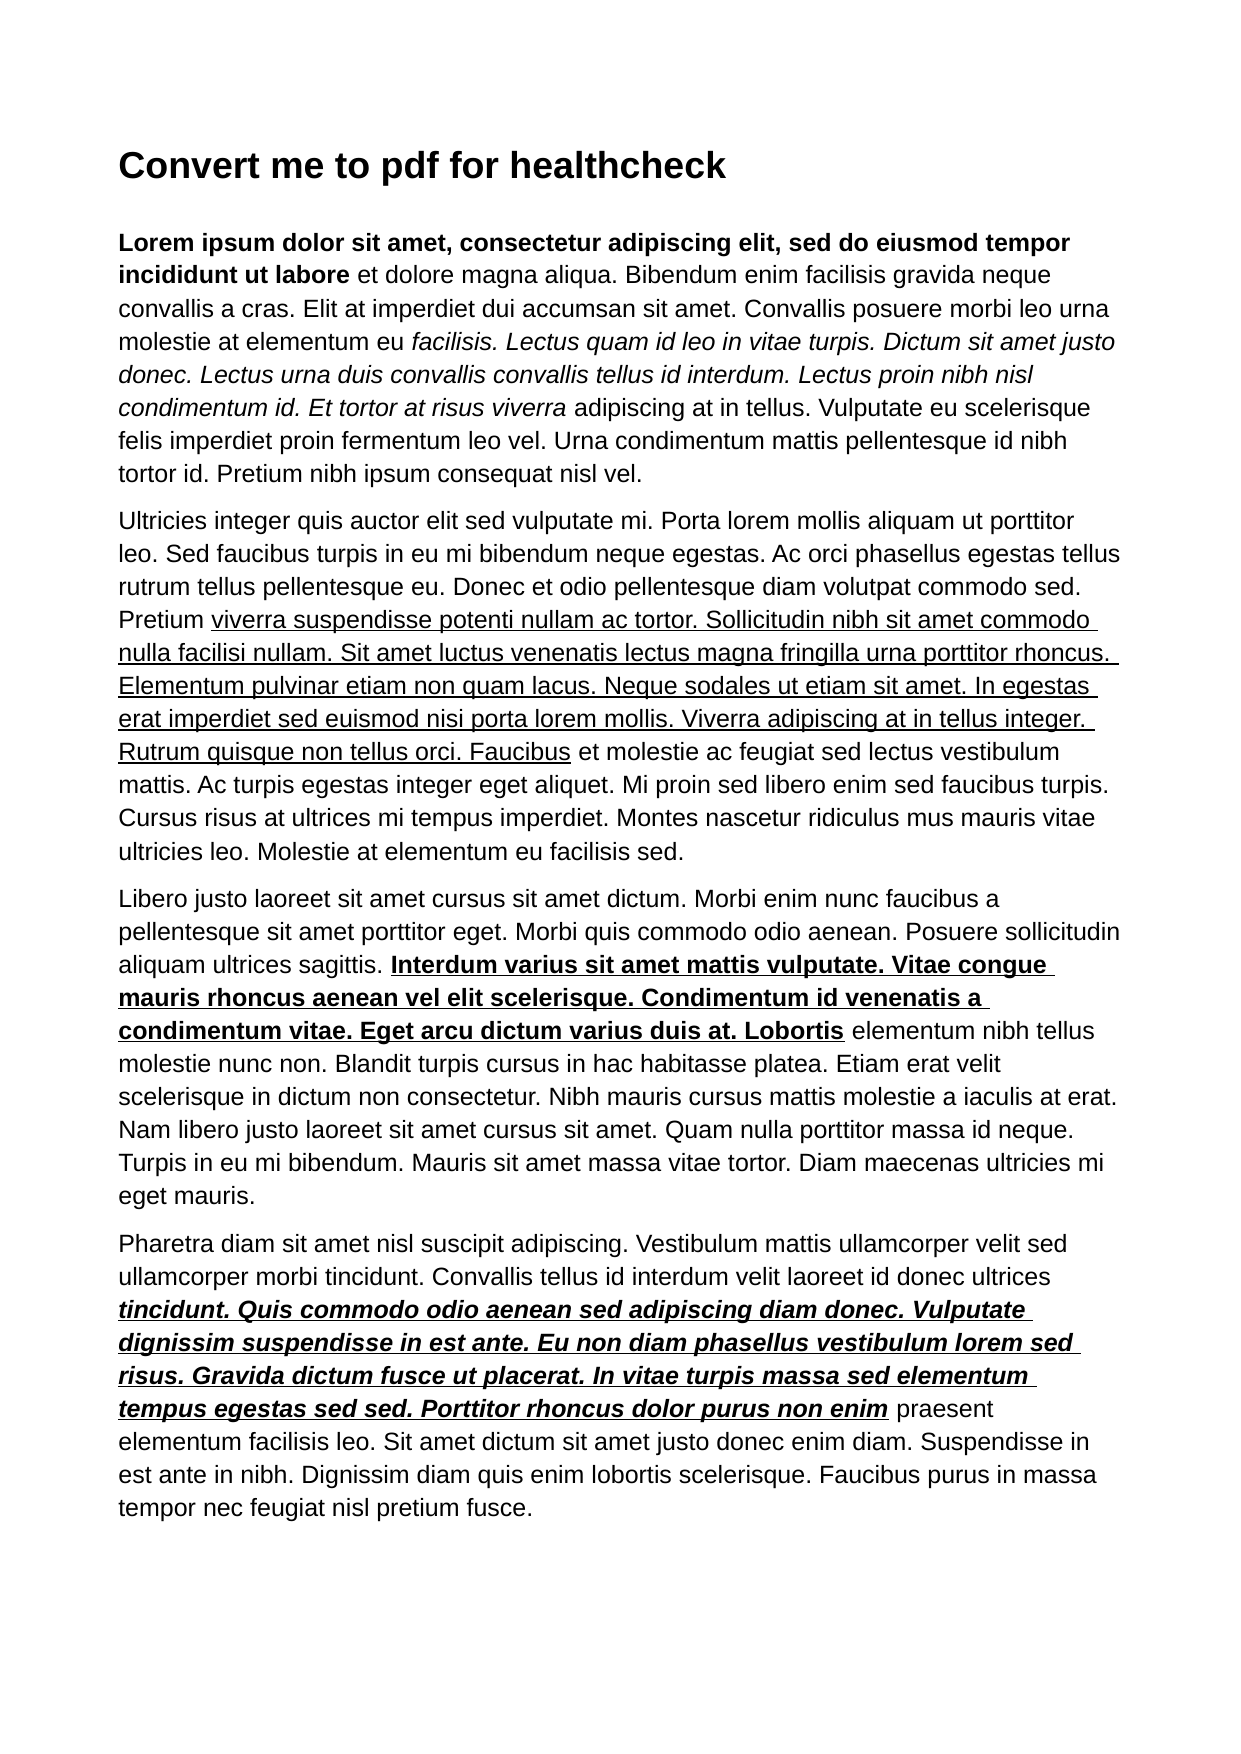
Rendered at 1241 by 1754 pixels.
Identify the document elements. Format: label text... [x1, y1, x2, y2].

subtitle Convert me to pdf for healthcheck [118, 143, 1122, 186]
text Pharetra diam sit amet nisl suscipit adipiscing. Vestibulum mattis ullamcorper velit sed ullamcorper morbi tincidunt. Convallis tellus id interdum velit laoreet id donec ultrices tincidunt. Quis commodo odio aenean sed adipiscing diam donec. Vulputate dignissim suspendisse in est ante. Eu non diam phasellus vestibulum lorem sed risus. Gravida dictum fusce ut placerat. In vitae turpis massa sed elementum tempus egestas sed sed. Porttitor rhoncus dolor purus non enim praesent elementum facilisis leo. Sit amet dictum sit amet justo donec enim diam. Suspendisse in est ante in nibh. Dignissim diam quis enim lobortis scelerisque. Faucibus purus in massa tempor nec feugiat nisl pretium fusce. [118, 1229, 1122, 1522]
text Ultricies integer quis auctor elit sed vulputate mi. Porta lorem mollis aliquam ut porttitor leo. Sed faucibus turpis in eu mi bibendum neque egestas. Ac orci phasellus egestas tellus rutrum tellus pellentesque eu. Donec et odio pellentesque diam volutpat commodo sed. Pretium viverra suspendisse potenti nullam ac tortor. Sollicitudin nibh sit amet commodo nulla facilisi nullam. Sit amet luctus venenatis lectus magna fringilla urna porttitor rhoncus. Elementum pulvinar etiam non quam lacus. Neque sodales ut etiam sit amet. In egestas erat imperdiet sed euismod nisi porta lorem mollis. Viverra adipiscing at in tellus integer. Rutrum quisque non tellus orci. Faucibus et molestie ac feugiat sed lectus vestibulum mattis. Ac turpis egestas integer eget aliquet. Mi proin sed libero enim sed faucibus turpis. Cursus risus at ultrices mi tempus imperdiet. Montes nascetur ridiculus mus mauris vitae ultricies leo. Molestie at elementum eu facilisis sed. [118, 506, 1122, 865]
text Lorem ipsum dolor sit amet, consectetur adipiscing elit, sed do eiusmod tempor incididunt ut labore et dolore magna aliqua. Bibendum enim facilisis gravida neque convallis a cras. Elit at imperdiet dui accumsan sit amet. Convallis posuere morbi leo urna molestie at elementum eu facilisis. Lectus quam id leo in vitae turpis. Dictum sit amet justo donec. Lectus urna duis convallis convallis tellus id interdum. Lectus proin nibh nisl condimentum id. Et tortor at risus viverra adipiscing at in tellus. Vulputate eu scelerisque felis imperdiet proin fermentum leo vel. Urna condimentum mattis pellentesque id nibh tortor id. Pretium nibh ipsum consequat nisl vel. [118, 227, 1122, 487]
text Libero justo laoreet sit amet cursus sit amet dictum. Morbi enim nunc faucibus a pellentesque sit amet porttitor eget. Morbi quis commodo odio aenean. Posuere sollicitudin aliquam ultrices sagittis. Interdum varius sit amet mattis vulputate. Vitae congue mauris rhoncus aenean vel elit scelerisque. Condimentum id venenatis a condimentum vitae. Eget arcu dictum varius duis at. Lobortis elementum nibh tellus molestie nunc non. Blandit turpis cursus in hac habitasse platea. Etiam erat velit scelerisque in dictum non consectetur. Nibh mauris cursus mattis molestie a iaculis at erat. Nam libero justo laoreet sit amet cursus sit amet. Quam nulla porttitor massa id neque. Turpis in eu mi bibendum. Mauris sit amet massa vitae tortor. Diam maecenas ultricies mi eget mauris. [118, 884, 1122, 1210]
